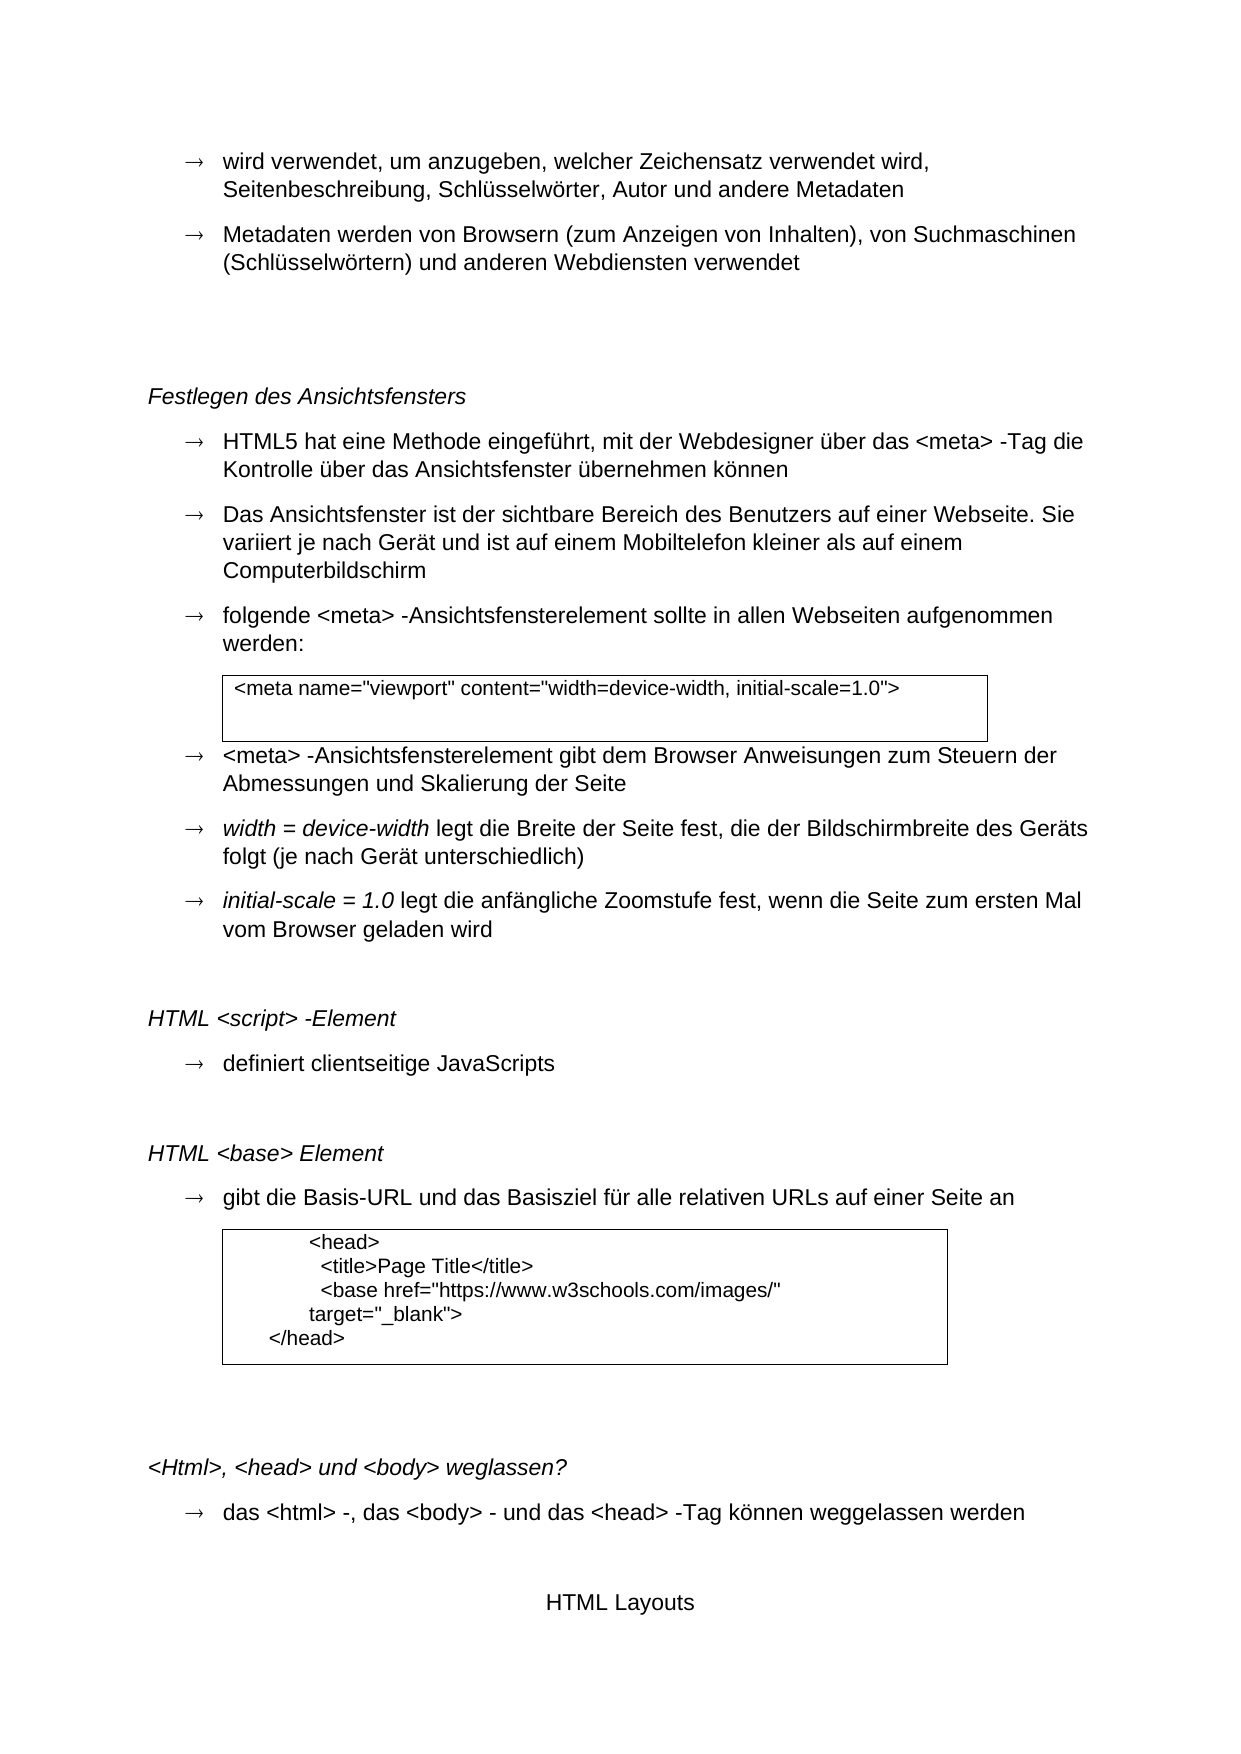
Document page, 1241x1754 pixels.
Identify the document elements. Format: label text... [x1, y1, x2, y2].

text HTML <script> -Element [148, 1005, 1093, 1032]
list HTML5 hat eine Methode eingeführt, mit der Webdesigner über das <meta> -Tag die Kontrolle über das Ansichtsfenster übernehmen können [185, 428, 1093, 482]
table_header <meta name="viewport" content="width=device-width, initial-scale=1.0"> [223, 676, 987, 741]
list wird verwendet, um anzugeben, welcher Zeichensatz verwendet wird, Seitenbeschreibung, Schlüsselwörter, Autor und andere Metadaten [185, 148, 1093, 202]
list <Html>, <head> und <body> weglassen? [148, 1454, 1093, 1481]
text HTML <base> Element [148, 1139, 1093, 1166]
list folgende <meta> -Ansichtsfensterelement sollte in allen Webseiten aufgenommen werden: [185, 602, 1093, 656]
list Metadaten werden von Browsern (zum Anzeigen von Inhalten), von Suchmaschinen (Schlüsselwörtern) und anderen Webdiensten verwendet [185, 221, 1093, 275]
list <meta> -Ansichtsfensterelement gibt dem Browser Anweisungen zum Steuern der Abmessungen und Skalierung der Seite [185, 742, 1093, 796]
list definiert clientseitige JavaScripts [185, 1050, 1093, 1076]
list width = device-width legt die Breite der Seite fest, die der Bildschirmbreite des Geräts folgt (je nach Gerät unterschiedlich) [185, 814, 1093, 869]
list initial-scale = 1.0 legt die anfängliche Zoomstufe fest, wenn die Seite zum ersten Mal vom Browser geladen wird [185, 887, 1093, 942]
list HTML Layouts [148, 1588, 1093, 1615]
text Festlegen des Ansichtsfensters [148, 383, 1093, 409]
list Das Ansichtsfenster ist der sichtbare Bereich des Benutzers auf einer Webseite. Sie variiert je nach Gerät und ist auf einem Mobiltelefon kleiner als auf einem Computerbildschirm [185, 501, 1093, 583]
table_header <head> <title>Page Title</title> <base href="https://www.w3schools.com/images/" target="_blank"> </head> [223, 1230, 947, 1363]
list gibt die Basis-URL und das Basisziel für alle relativen URLs auf einer Seite an [185, 1184, 1093, 1211]
list das <html> -, das <body> - und das <head> -Tag können weggelassen werden [185, 1499, 1093, 1525]
